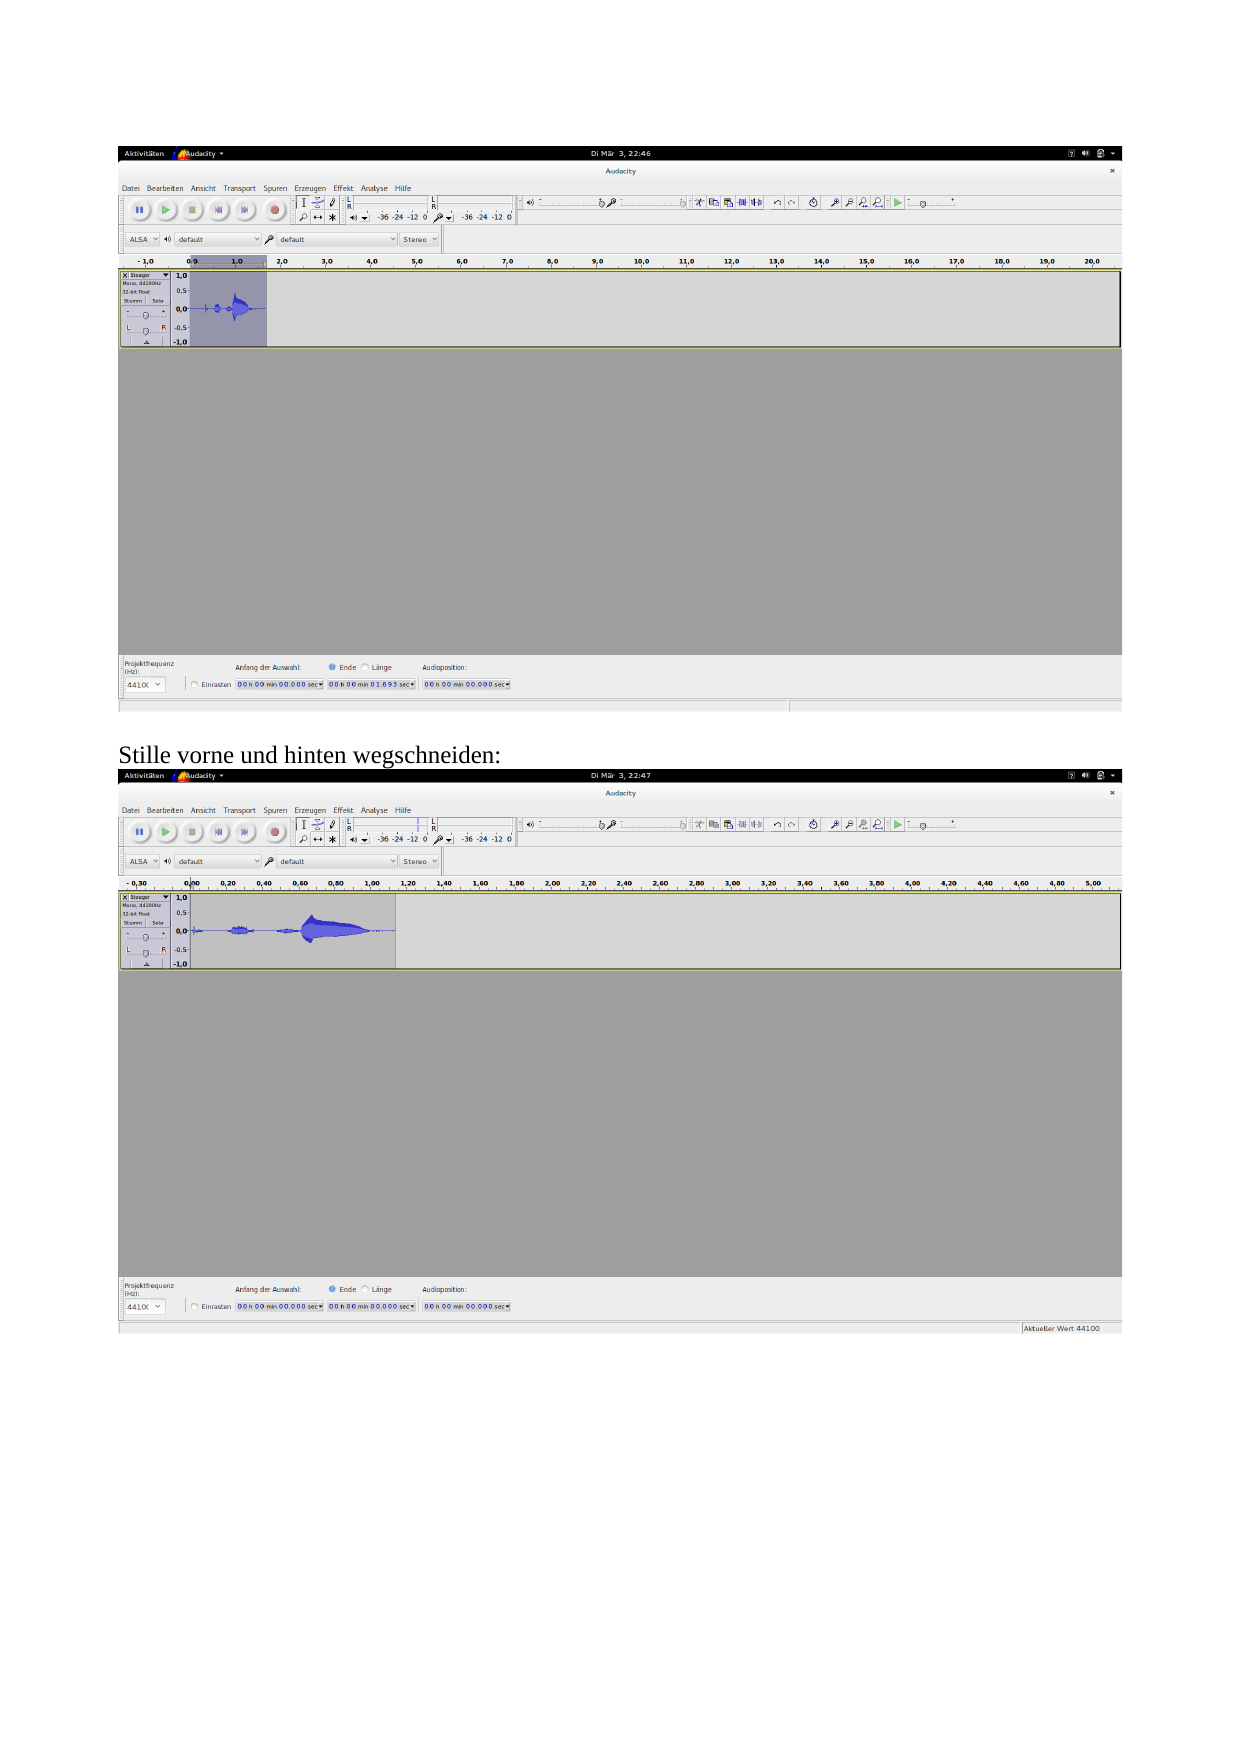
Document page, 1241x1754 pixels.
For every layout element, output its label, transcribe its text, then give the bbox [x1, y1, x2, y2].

picture [118, 769, 1123, 1334]
text Stille vorne und hinten wegschneiden: [118, 740, 1122, 769]
picture [118, 146, 1123, 712]
